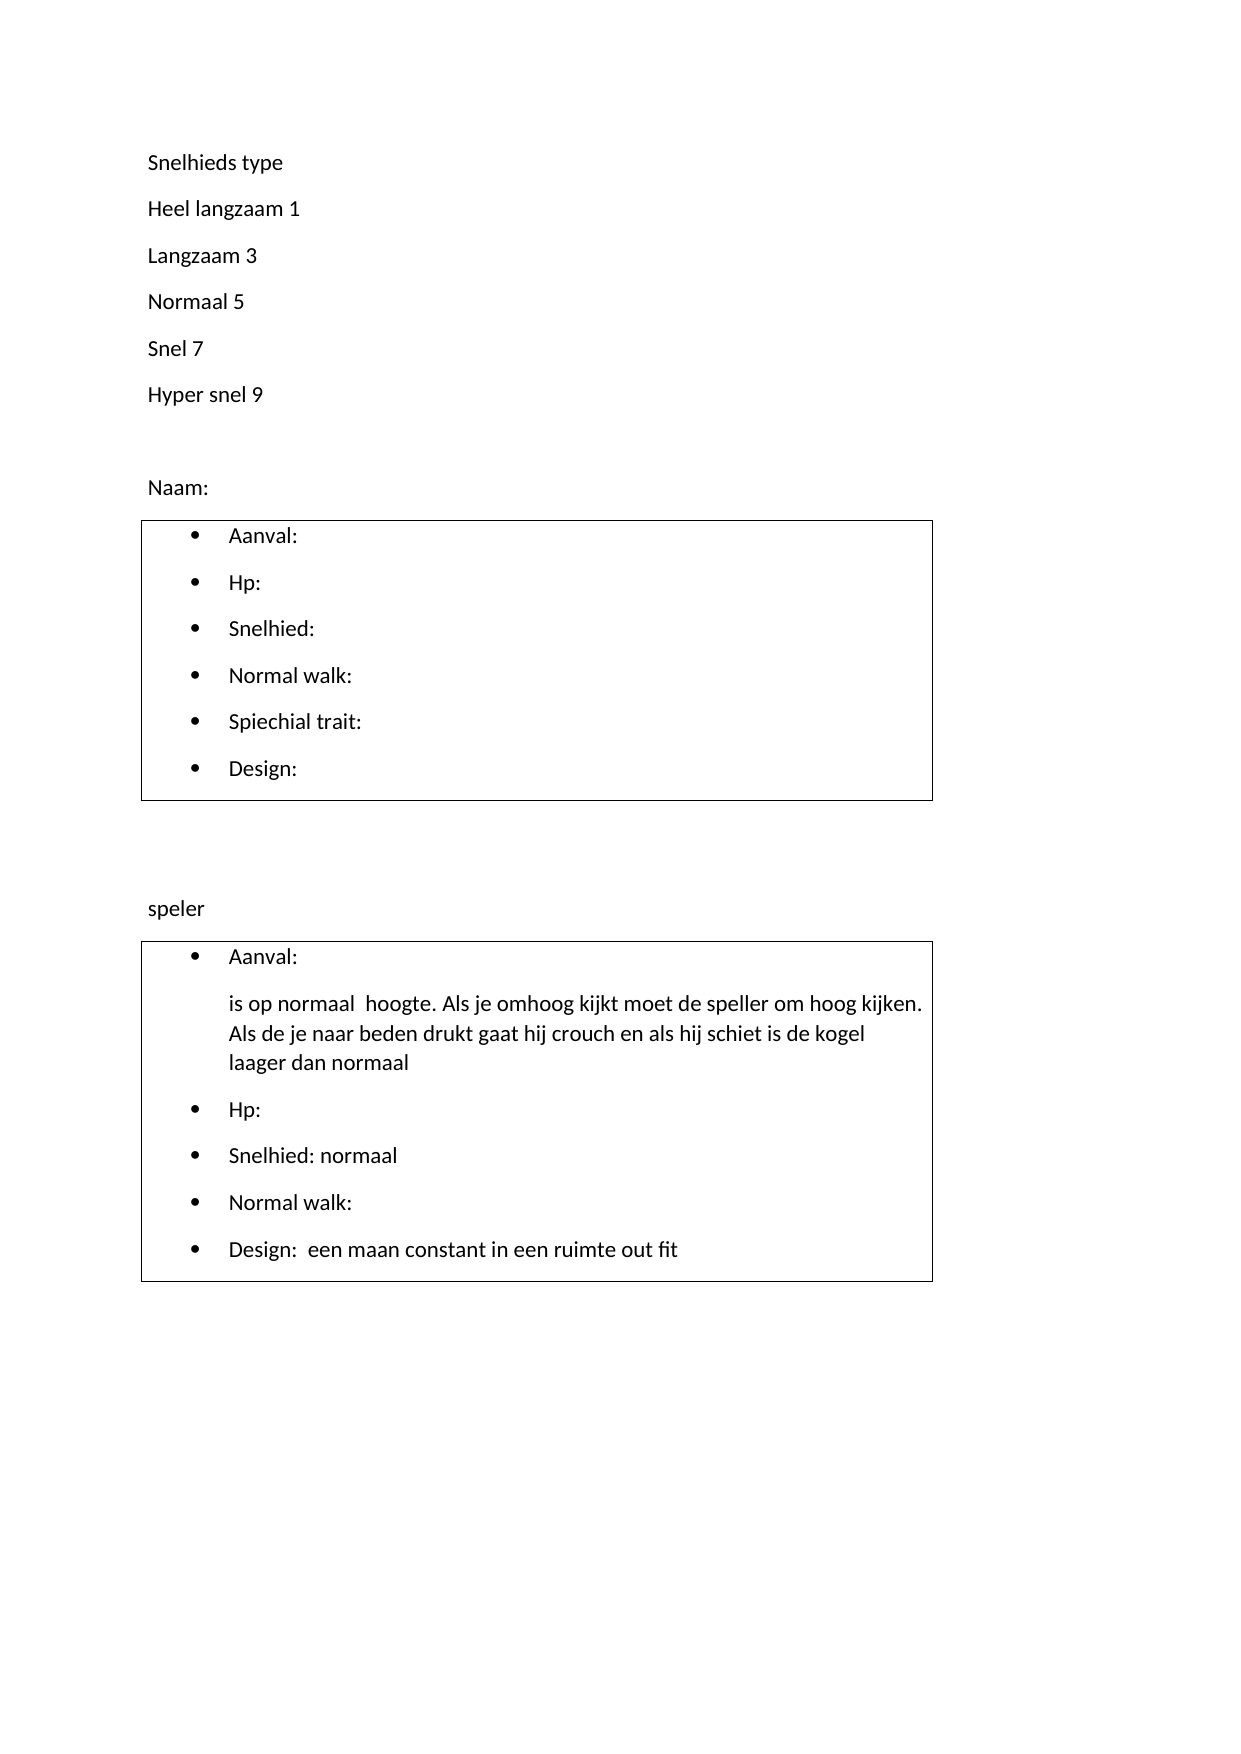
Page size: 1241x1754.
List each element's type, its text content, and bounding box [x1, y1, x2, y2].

text Normaal 5 [148, 287, 1093, 315]
text Heel langzaam 1 [148, 194, 1093, 222]
text Langzaam 3 [148, 241, 1093, 269]
table_header Aanval: Hp: Snelhied: Normal walk: Spiechial trait: Design: [142, 521, 932, 800]
text speler [148, 894, 1093, 923]
table_header Aanval: is op normaal hoogte. Als je omhoog kijkt moet de speller om hoog kijken. Als de je naar beden drukt gaat hij crouch en als hij schiet is de kogel laager dan normaal Hp: Snelhied: normaal Normal walk: Design: een maan constant in een ruimte out fit [142, 942, 932, 1281]
text Naam: [148, 473, 1093, 502]
text Hyper snel 9 [148, 380, 1093, 408]
text Snel 7 [148, 334, 1093, 362]
text Snelhieds type [148, 148, 1093, 176]
